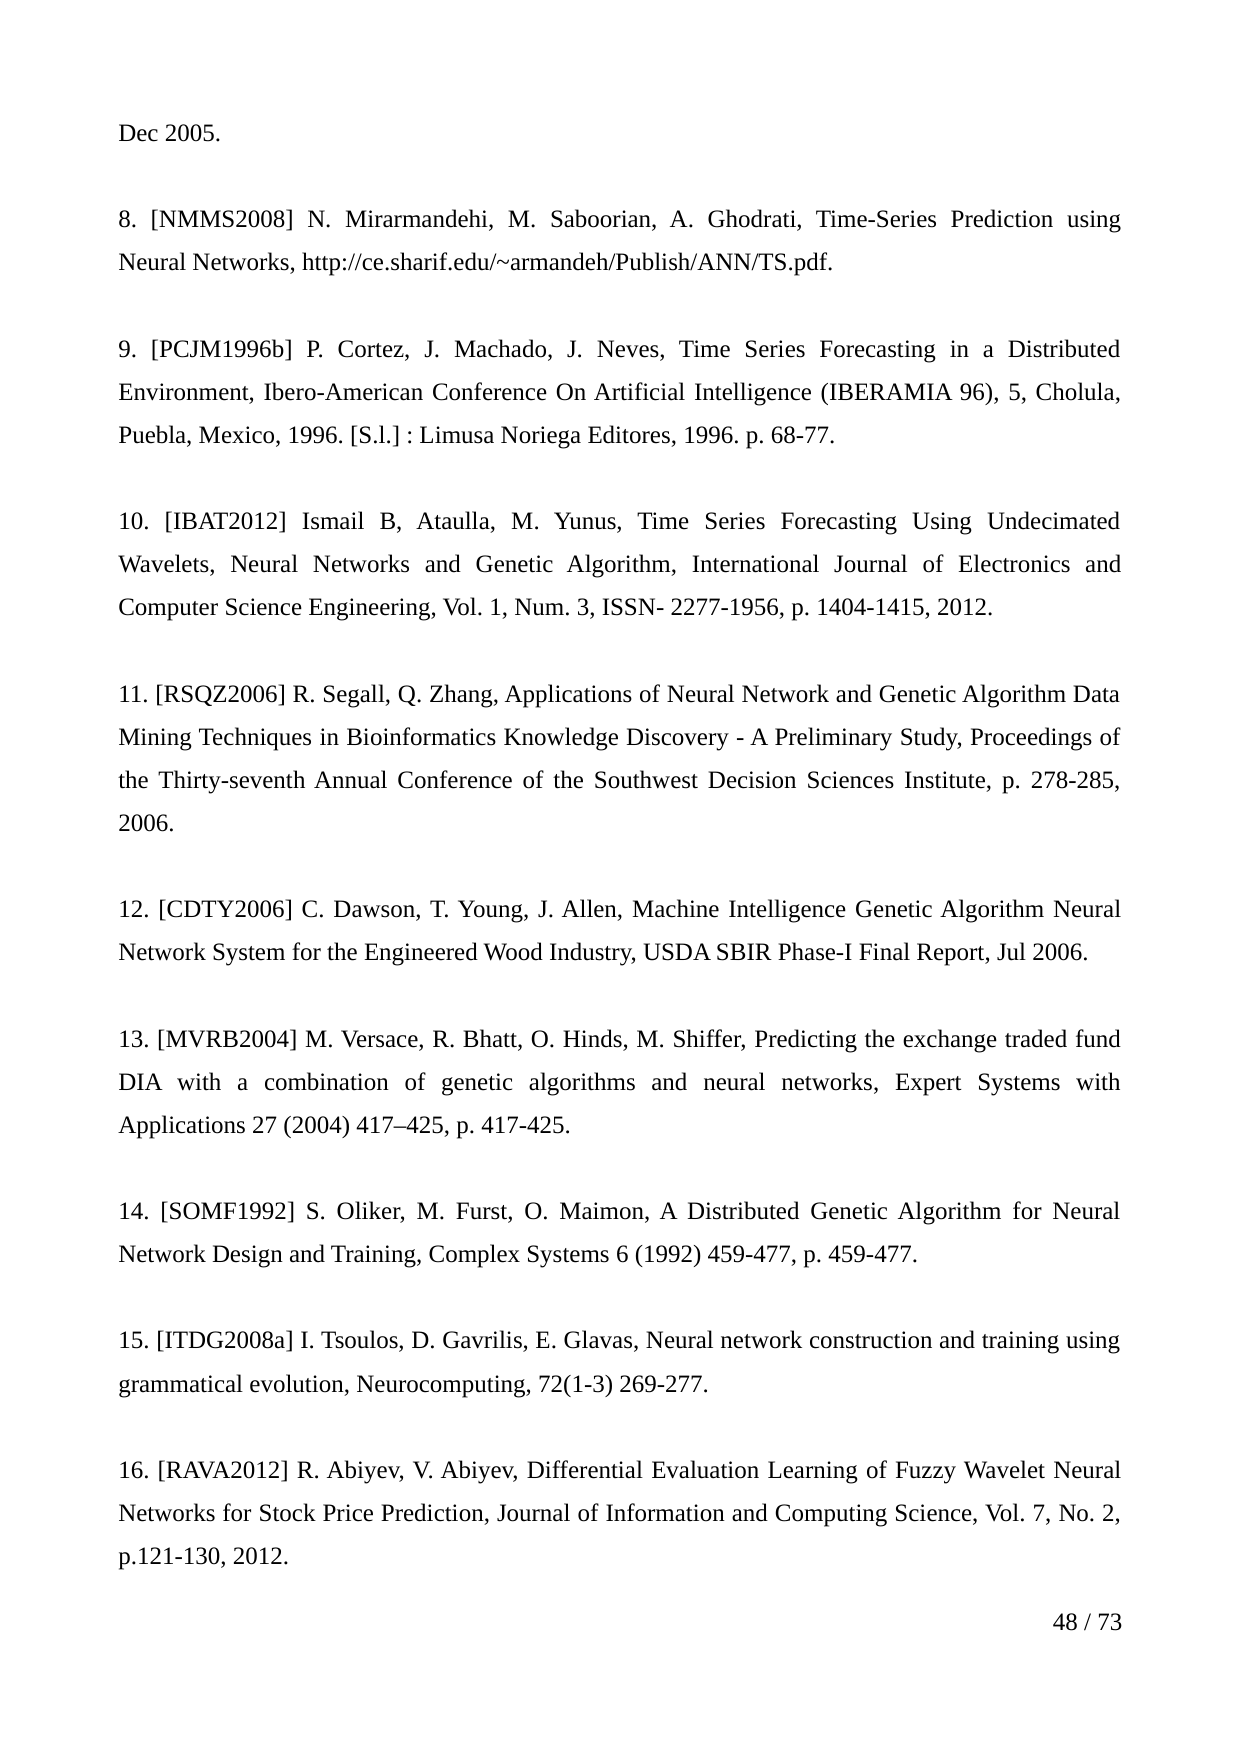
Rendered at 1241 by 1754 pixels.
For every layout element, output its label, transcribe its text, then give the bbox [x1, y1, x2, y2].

text Dec 2005. [118, 118, 1122, 147]
text 13. [MVRB2004] M. Versace, R. Bhatt, O. Hinds, M. Shiffer, Predicting the exchange traded fund DIA with a combination of genetic algorithms and neural networks, Expert Systems with Applications 27 (2004) 417–425, p. 417-425. [118, 1024, 1122, 1139]
text 10. [IBAT2012] Ismail B, Ataulla, M. Yunus, Time Series Forecasting Using Undecimated Wavelets, Neural Networks and Genetic Algorithm, International Journal of Electronics and Computer Science Engineering, Vol. 1, Num. 3, ISSN- 2277-1956, p. 1404-1415, 2012. [118, 506, 1122, 621]
text 14. [SOMF1992] S. Oliker, M. Furst, O. Maimon, A Distributed Genetic Algorithm for Neural Network Design and Training, Complex Systems 6 (1992) 459-477, p. 459-477. [118, 1196, 1122, 1268]
text 12. [CDTY2006] C. Dawson, T. Young, J. Allen, Machine Intelligence Genetic Algorithm Neural Network System for the Engineered Wood Industry, USDA SBIR Phase-I Final Report, Jul 2006. [118, 894, 1122, 966]
text 9. [PCJM1996b] P. Cortez, J. Machado, J. Neves, Time Series Forecasting in a Distributed Environment, Ibero-American Conference On Artificial Intelligence (IBERAMIA 96), 5, Cholula, Puebla, Mexico, 1996. [S.l.] : Limusa Noriega Editores, 1996. p. 68-77. [118, 334, 1122, 449]
text 8. [NMMS2008] N. Mirarmandehi, M. Saboorian, A. Ghodrati, Time-Series Prediction using Neural Networks, http://ce.sharif.edu/~armandeh/Publish/ANN/TS.pdf. [118, 204, 1122, 276]
text 16. [RAVA2012] R. Abiyev, V. Abiyev, Differential Evaluation Learning of Fuzzy Wavelet Neural Networks for Stock Price Prediction, Journal of Information and Computing Science, Vol. 7, No. 2, p.121-130, 2012. [118, 1455, 1122, 1570]
text 11. [RSQZ2006] R. Segall, Q. Zhang, Applications of Neural Network and Genetic Algorithm Data Mining Techniques in Bioinformatics Knowledge Discovery - A Preliminary Study, Proceedings of the Thirty-seventh Annual Conference of the Southwest Decision Sciences Institute, p. 278-285, 2006. [118, 679, 1122, 837]
text 15. [ITDG2008a] I. Tsoulos, D. Gavrilis, E. Glavas, Neural network construction and training using grammatical evolution, Neurocomputing, 72(1-3) 269-277. [118, 1326, 1122, 1397]
